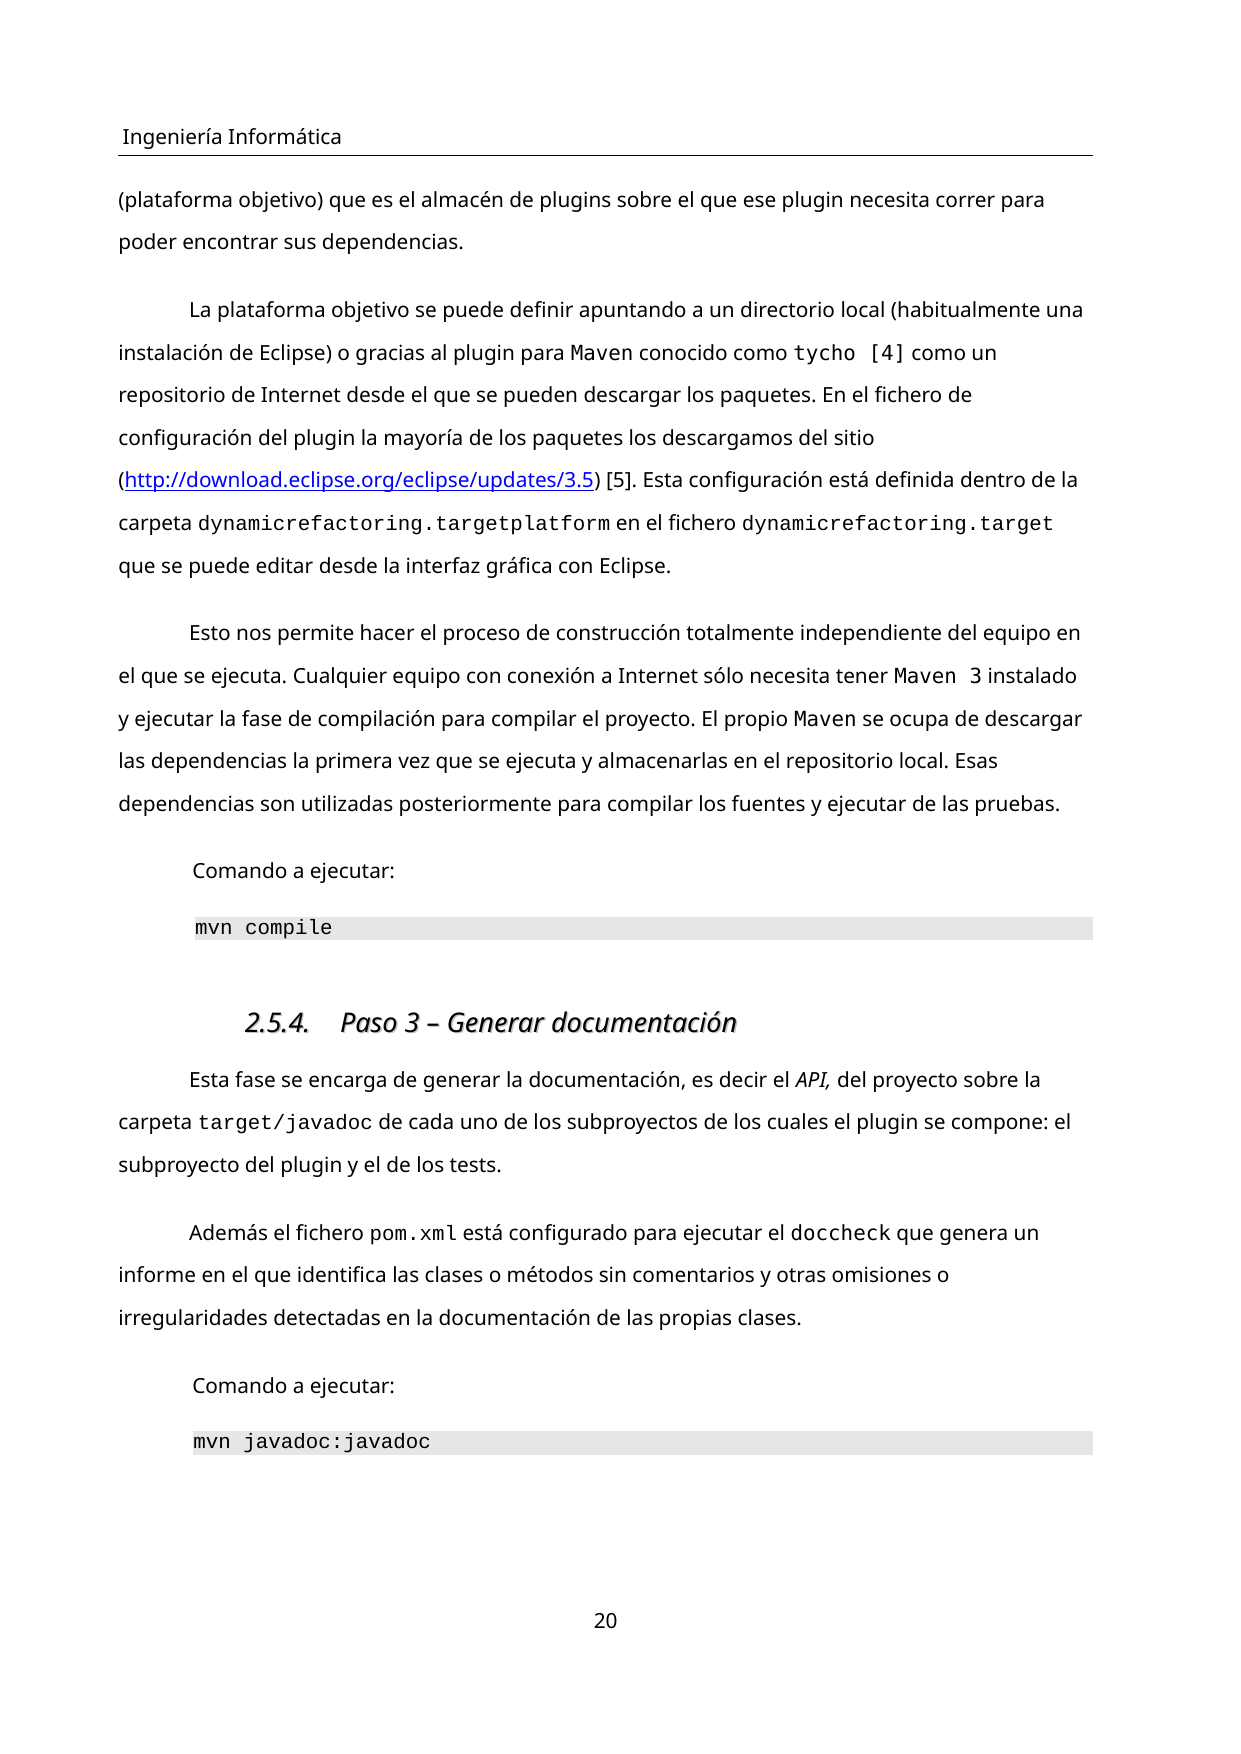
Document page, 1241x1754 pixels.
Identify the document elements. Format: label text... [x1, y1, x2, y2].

text Esto nos permite hacer el proceso de construcción totalmente independiente del equipo en el que se ejecuta. Cualquier equipo con conexión a Internet sólo necesita tener Maven 3 instalado y ejecutar la fase de compilación para compilar el proyecto. El propio Maven se ocupa de descargar las dependencias la primera vez que se ejecuta y almacenarlas en el repositorio local. Esas dependencias son utilizadas posteriormente para compilar los fuentes y ejecutar de las pruebas. [118, 618, 1093, 817]
text Esta fase se encarga de generar la documentación, es decir el API, del proyecto sobre la carpeta target/javadoc de cada uno de los subproyectos de los cuales el plugin se compone: el subproyecto del plugin y el de los tests. [118, 1065, 1093, 1179]
text mvn javadoc:javadoc [193, 1431, 1093, 1455]
text (plataforma objetivo) que es el almacén de plugins sobre el que ese plugin necesita correr para poder encontrar sus dependencias. [118, 185, 1093, 256]
subtitle Paso 3 – Generar documentación [310, 1003, 1093, 1040]
text Comando a ejecutar: [118, 856, 1093, 885]
text La plataforma objetivo se puede definir apuntando a un directorio local (habitualmente una instalación de Eclipse) o gracias al plugin para Maven conocido como tycho [4] como un repositorio de Internet desde el que se pueden descargar los paquetes. En el fichero de configuración del plugin la mayoría de los paquetes los descargamos del sitio (http://download.eclipse.org/eclipse/updates/3.5) [5]. Esta configuración está definida dentro de la carpeta dynamicrefactoring.targetplatform en el fichero dynamicrefactoring.target que se puede editar desde la interfaz gráfica con Eclipse. [118, 295, 1093, 579]
text mvn compile [195, 917, 1093, 940]
text Además el fichero pom.xml está configurado para ejecutar el doccheck que genera un informe en el que identifica las clases o métodos sin comentarios y otras omisiones o irregularidades detectadas en la documentación de las propias clases. [118, 1218, 1093, 1332]
text Comando a ejecutar: [118, 1371, 1093, 1399]
